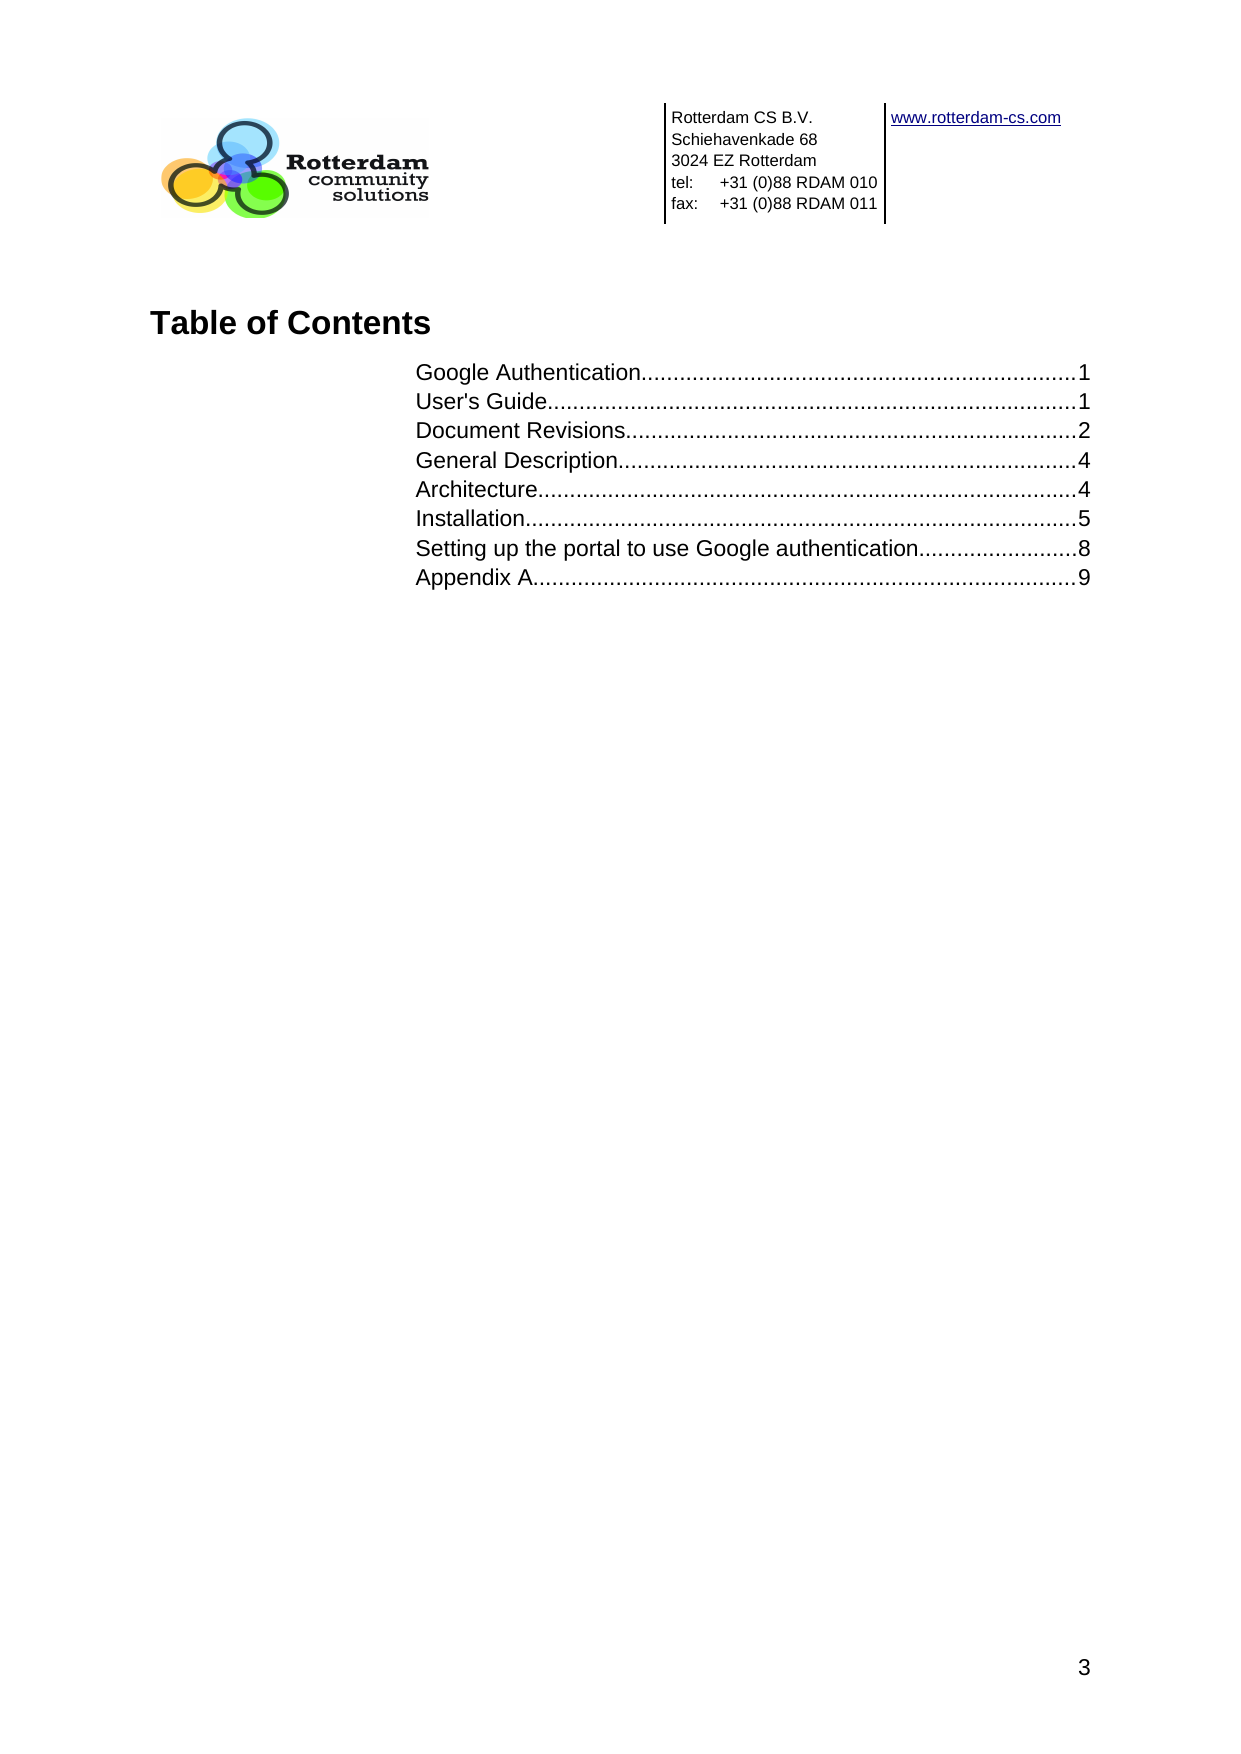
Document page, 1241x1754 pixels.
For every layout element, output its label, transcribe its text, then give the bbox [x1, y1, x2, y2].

text Installation 5 [415, 506, 1091, 532]
text Setting up the portal to use Google authentication 8 [415, 535, 1091, 561]
text User's Guide 1 [415, 388, 1091, 414]
text Architecture 4 [415, 477, 1091, 502]
text Appendix A 9 [415, 565, 1091, 590]
subtitle Table of Contents [150, 304, 1091, 341]
text General Description 4 [415, 447, 1091, 473]
text Document Revisions 2 [415, 418, 1091, 443]
text Google Authentication 1 [415, 359, 1091, 385]
